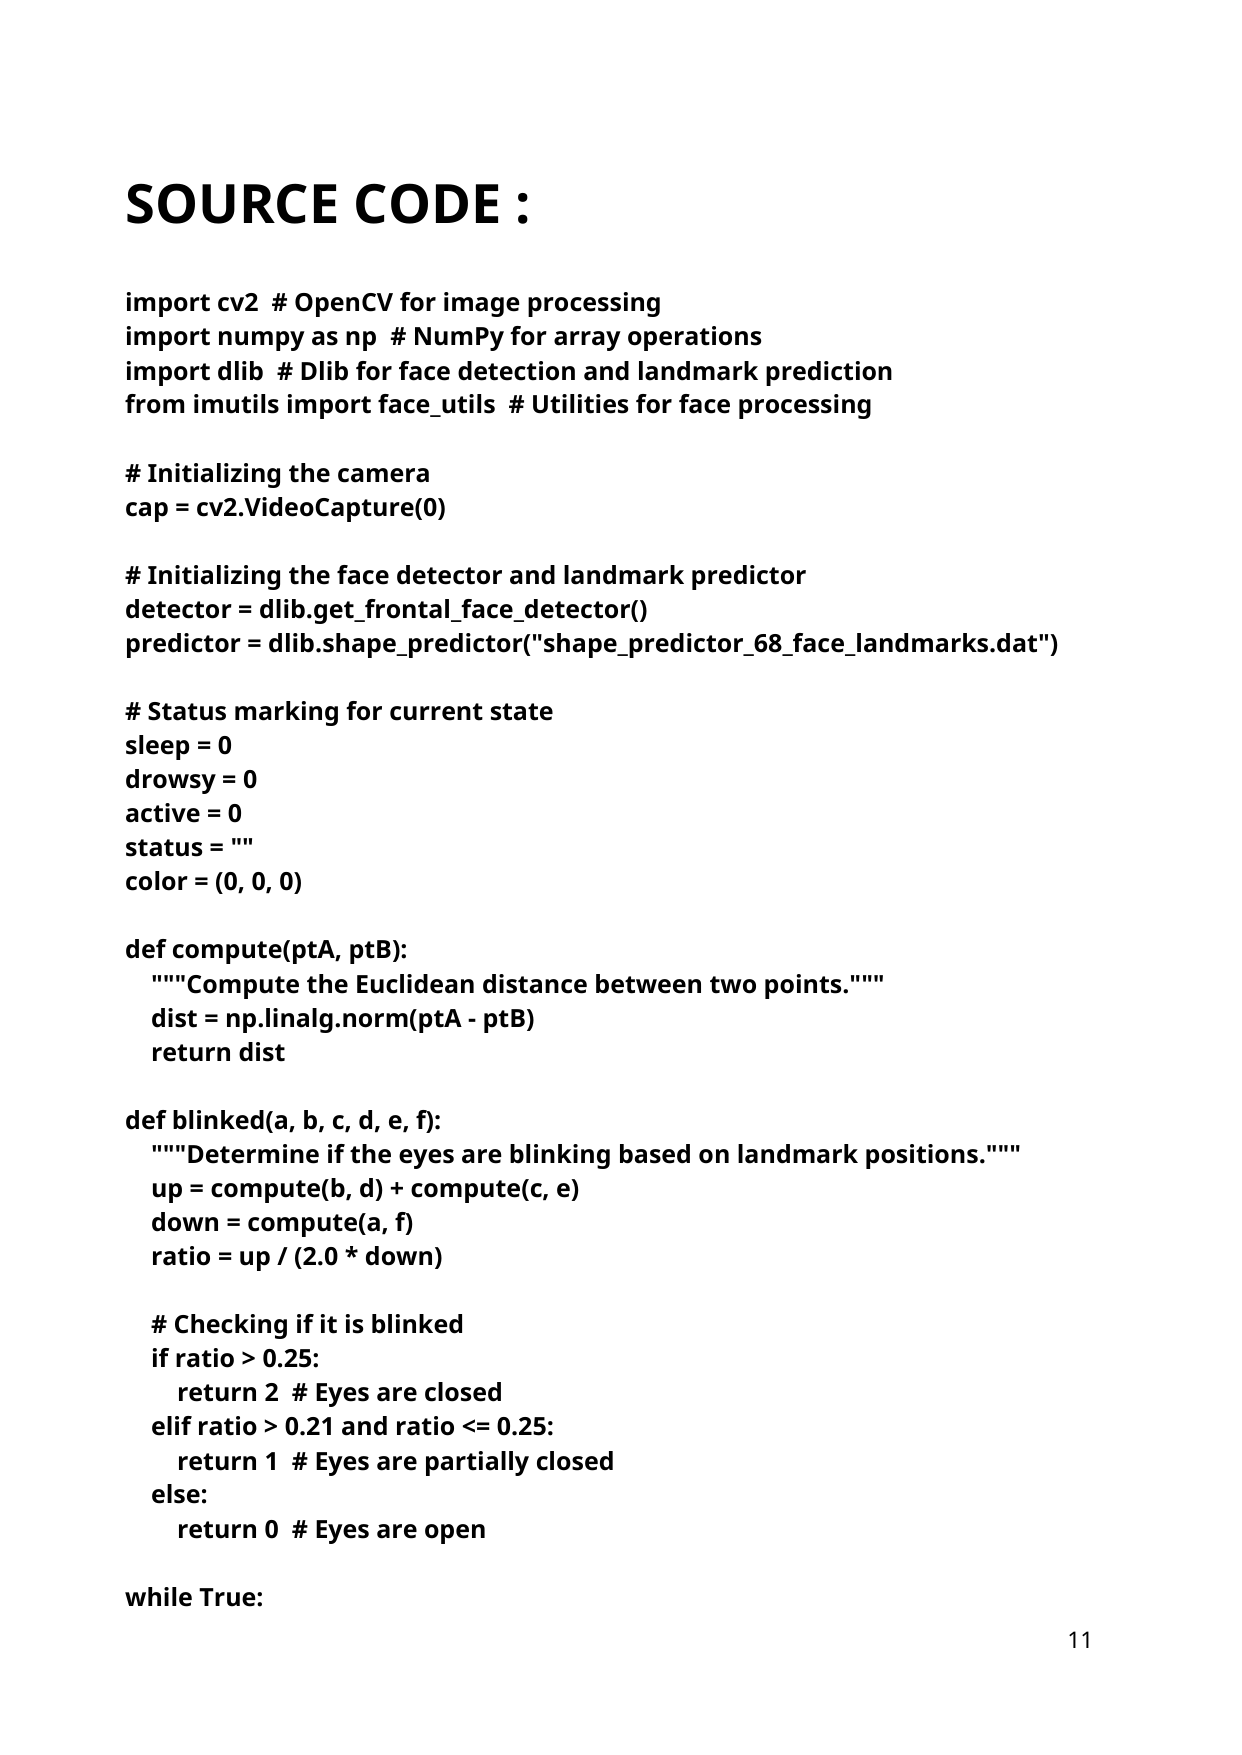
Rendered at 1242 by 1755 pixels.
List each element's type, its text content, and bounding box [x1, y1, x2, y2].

text return 1 # Eyes are partially closed [125, 1443, 1148, 1477]
text down = compute(a, f) [125, 1205, 1148, 1239]
text dist = np.linalg.norm(ptA - ptB) [125, 1000, 1148, 1034]
text while True: [125, 1579, 1148, 1613]
text cap = cv2.VideoCapture(0) [125, 489, 1148, 523]
text else: [125, 1477, 1148, 1511]
text # Initializing the camera [125, 455, 1148, 489]
text active = 0 [125, 796, 1148, 830]
text import numpy as np # NumPy for array operations [125, 319, 1148, 353]
text elif ratio > 0.21 and ratio <= 0.25: [125, 1409, 1148, 1443]
text # Status marking for current state [125, 694, 1148, 728]
text color = (0, 0, 0) [125, 864, 1148, 898]
text return dist [125, 1034, 1148, 1068]
text """Compute the Euclidean distance between two points.""" [125, 966, 1148, 1000]
text if ratio > 0.25: [125, 1341, 1148, 1375]
text detector = dlib.get_frontal_face_detector() [125, 592, 1148, 626]
text import cv2 # OpenCV for image processing [125, 285, 1148, 319]
text predictor = dlib.shape_predictor("shape_predictor_68_face_landmarks.dat") [125, 626, 1148, 660]
text def compute(ptA, ptB): [125, 932, 1148, 966]
text sleep = 0 [125, 728, 1148, 762]
text def blinked(a, b, c, d, e, f): [125, 1102, 1148, 1137]
text up = compute(b, d) + compute(c, e) [125, 1171, 1148, 1205]
text """Determine if the eyes are blinking based on landmark positions.""" [125, 1137, 1148, 1171]
text ratio = up / (2.0 * down) [125, 1239, 1148, 1273]
text return 2 # Eyes are closed [125, 1375, 1148, 1409]
text SOURCE CODE : [125, 166, 1148, 239]
text drowsy = 0 [125, 762, 1148, 796]
text status = "" [125, 830, 1148, 864]
text # Initializing the face detector and landmark predictor [125, 557, 1148, 592]
text return 0 # Eyes are open [125, 1511, 1148, 1545]
text from imutils import face_utils # Utilities for face processing [125, 387, 1148, 421]
text import dlib # Dlib for face detection and landmark prediction [125, 353, 1148, 387]
text # Checking if it is blinked [125, 1307, 1148, 1341]
